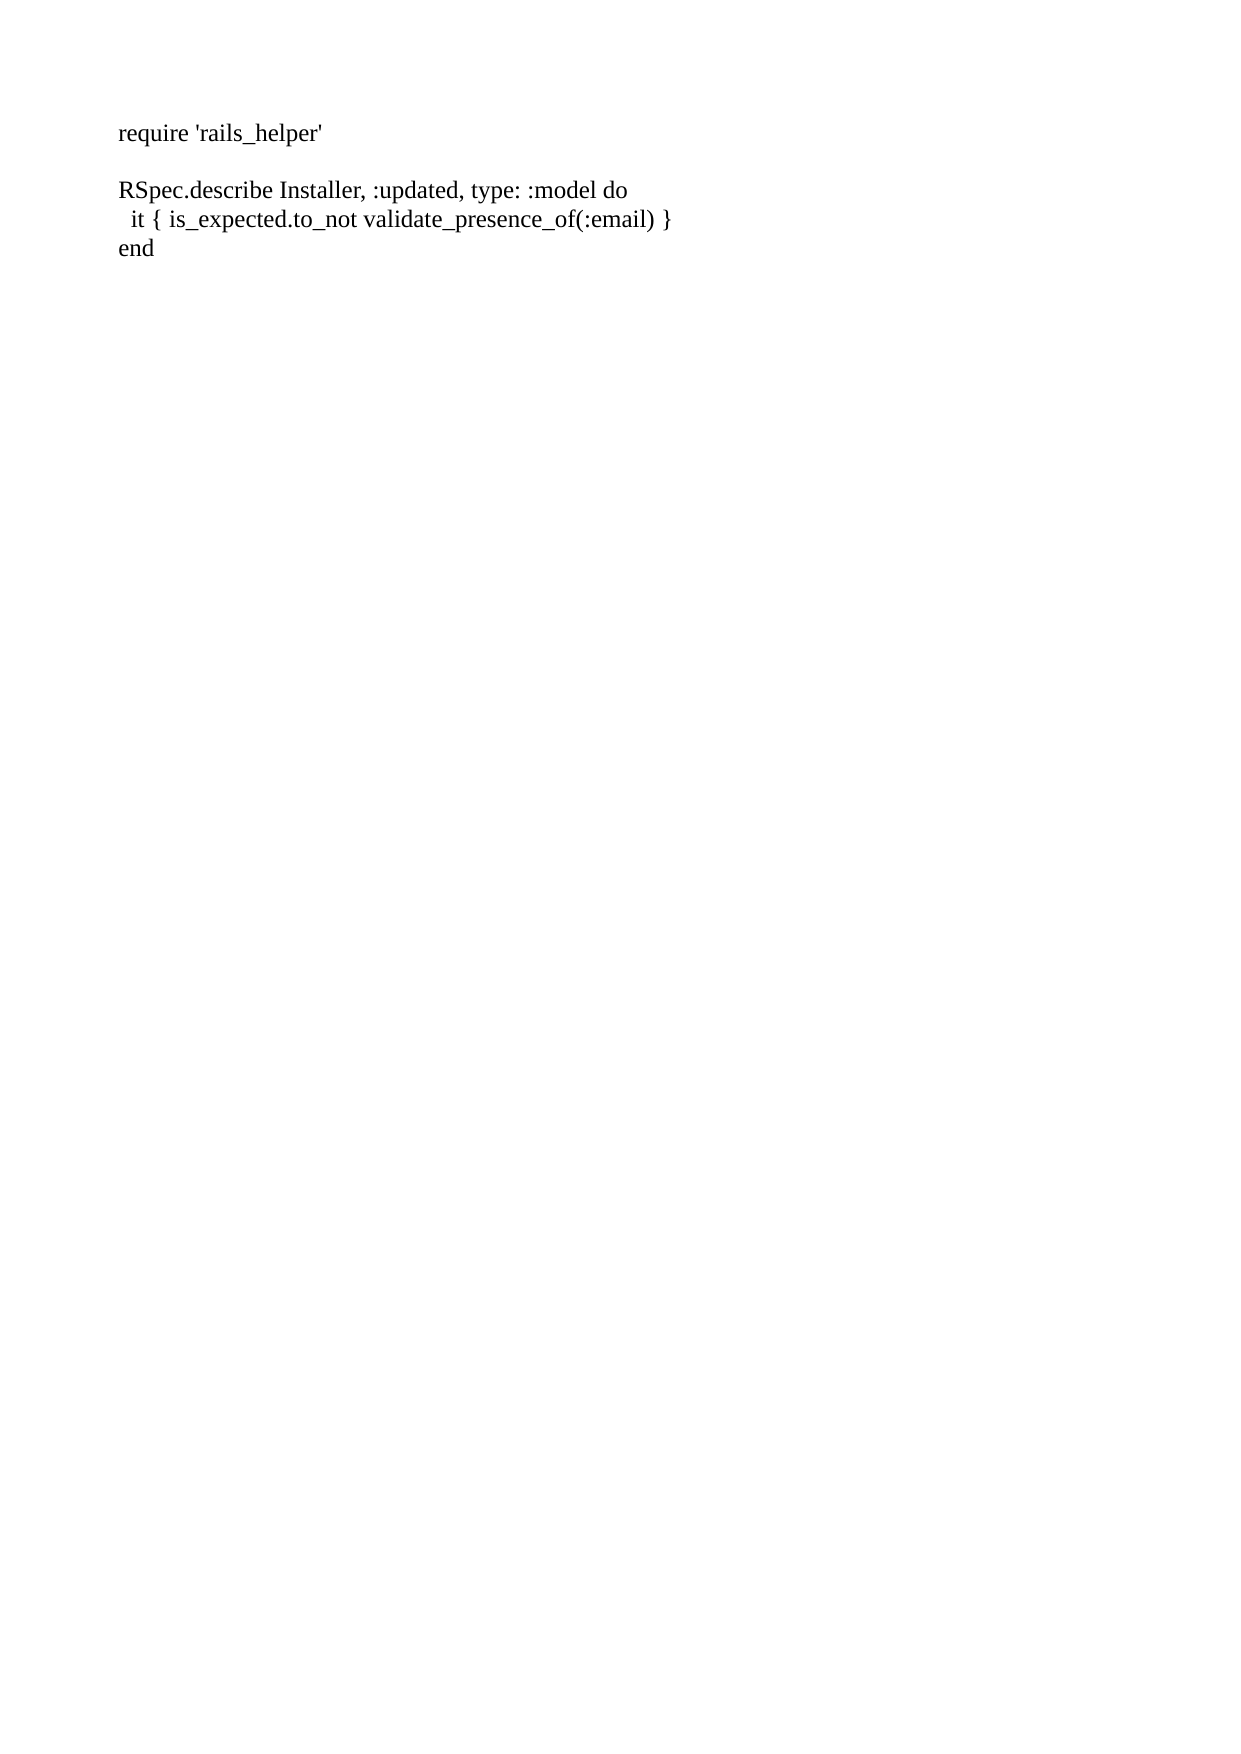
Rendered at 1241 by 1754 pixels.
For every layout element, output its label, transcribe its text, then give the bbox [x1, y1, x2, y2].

text RSpec.describe Installer, :updated, type: :model do [118, 176, 1122, 204]
text end [118, 233, 1122, 262]
text require 'rails_helper' [118, 118, 1122, 147]
text it { is_expected.to_not validate_presence_of(:email) } [118, 204, 1122, 233]
